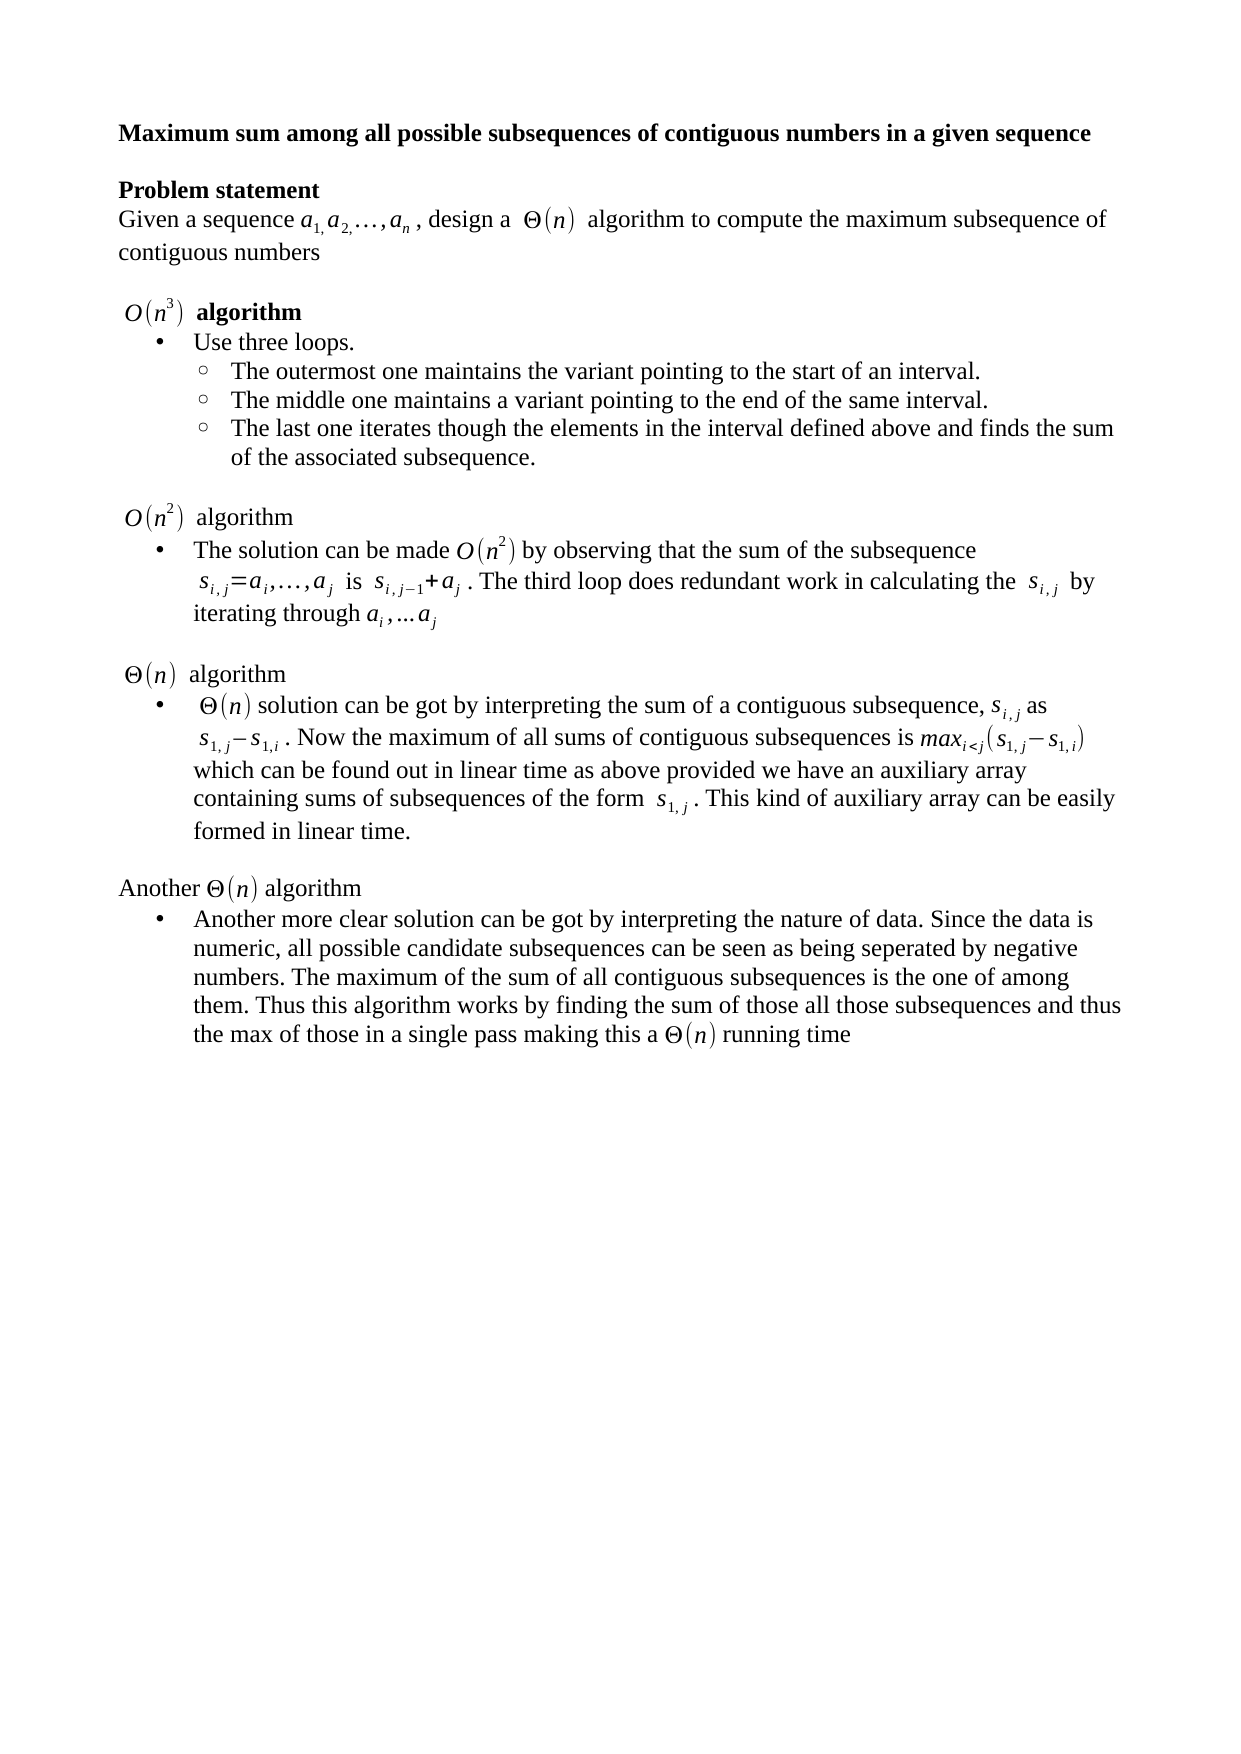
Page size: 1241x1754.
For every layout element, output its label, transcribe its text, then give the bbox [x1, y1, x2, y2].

text algorithm [118, 659, 1122, 690]
text Given a sequence, design a algorithm to compute the maximum subsequence of contiguous numbers [118, 204, 1122, 266]
text Anotheralgorithm [118, 873, 1122, 904]
list The last one iterates though the elements in the interval defined above and finds the sum of the associated subsequence. [193, 413, 1122, 471]
list solution can be got by interpreting the sum of a contiguous subsequence,as . Now the maximum of all sums of contiguous subsequences is which can be found out in linear time as above provided we have an auxiliary array containing sums of subsequences of the form . This kind of auxiliary array can be easily formed in linear time. [156, 690, 1122, 845]
list Use three loops. [156, 327, 1122, 356]
list The middle one maintains a variant pointing to the end of the same interval. [193, 385, 1122, 413]
text Maximum sum among all possible subsequences of contiguous numbers in a given sequence [118, 118, 1122, 147]
list The outermost one maintains the variant pointing to the start of an interval. [193, 356, 1122, 385]
list The solution can be madeby observing that the sum of the subsequence is . The third loop does redundant work in calculating the by iterating through [156, 533, 1122, 631]
text Problem statement [118, 176, 1122, 204]
list Another more clear solution can be got by interpreting the nature of data. Since the data is numeric, all possible candidate subsequences can be seen as being seperated by negative numbers. The maximum of the sum of all contiguous subsequences is the one of among them. Thus this algorithm works by finding the sum of those all those subsequences and thus the max of those in a single pass making this arunning time [156, 904, 1122, 1049]
text algorithm [118, 500, 1122, 533]
text algorithm [118, 294, 1122, 327]
